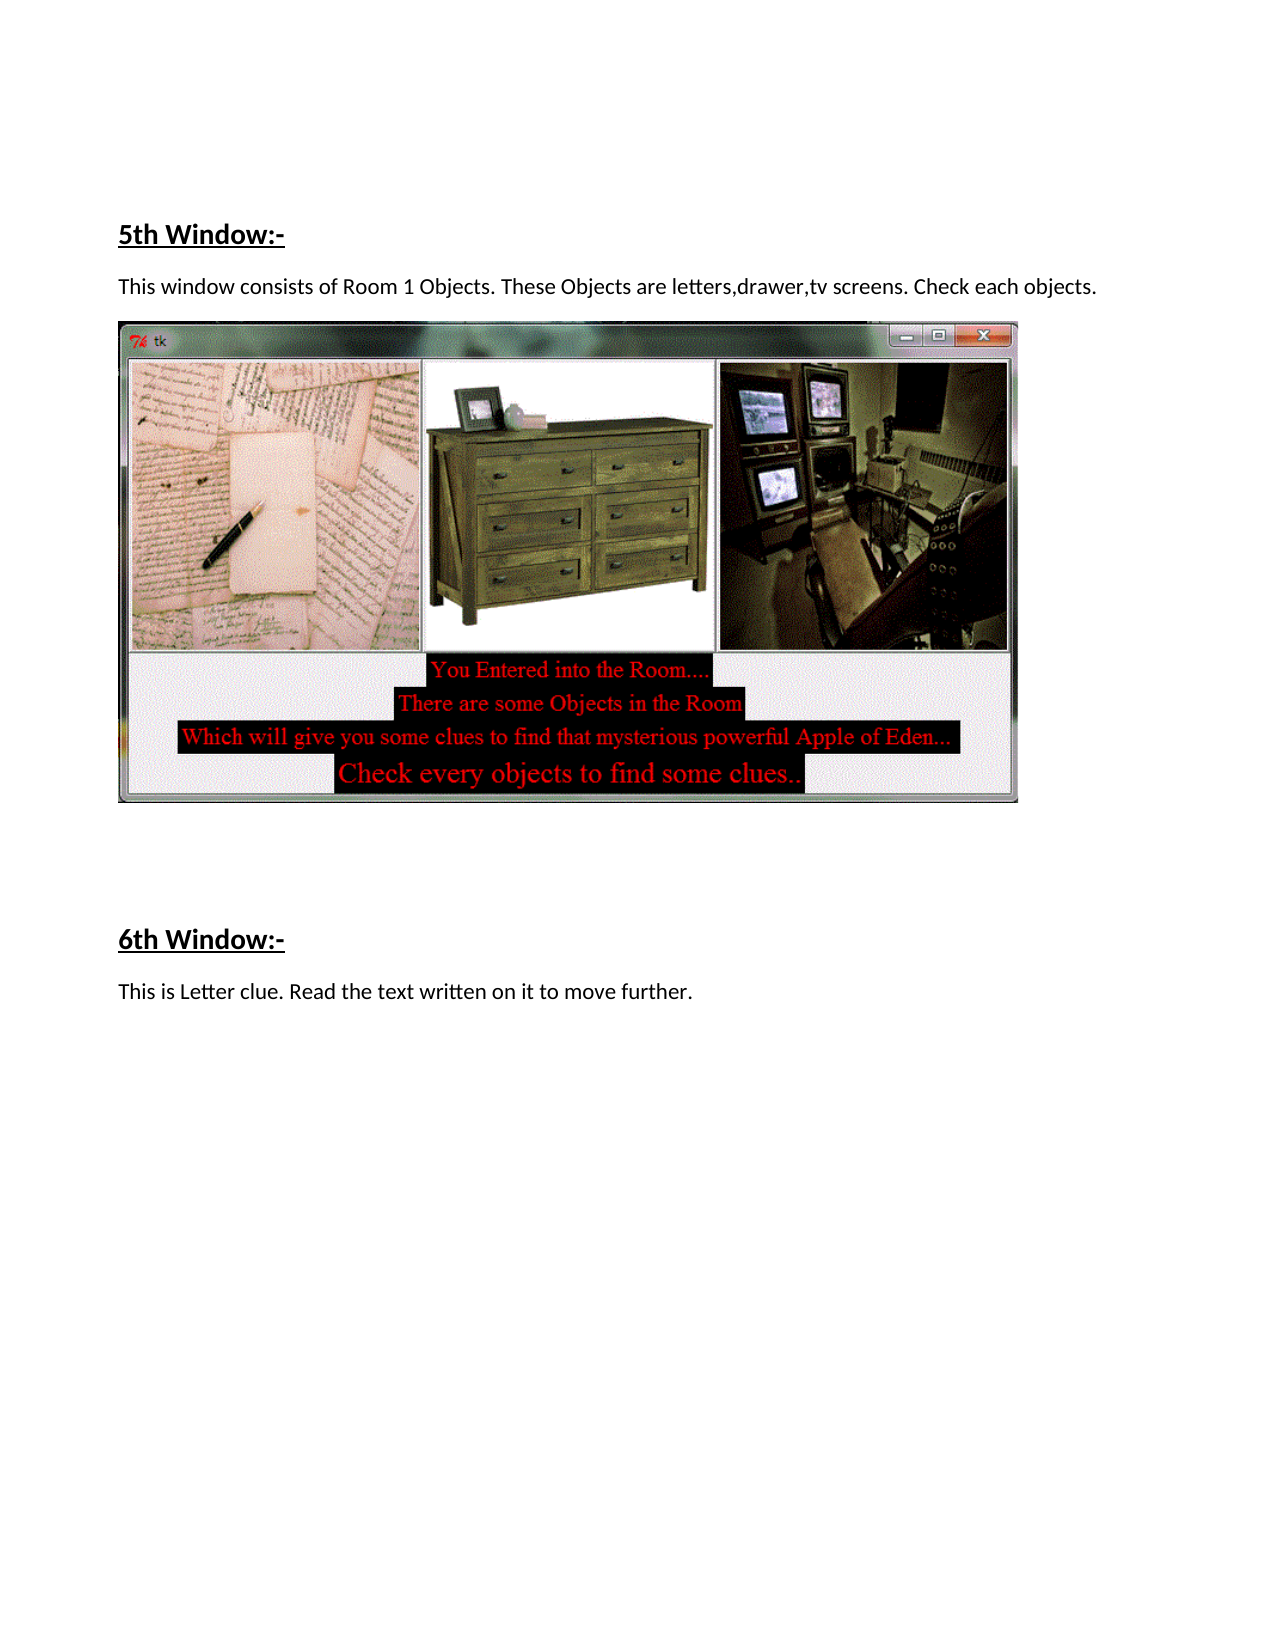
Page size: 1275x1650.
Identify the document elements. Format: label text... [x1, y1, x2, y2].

text 6th Window:- [118, 921, 1157, 957]
text 5th Window:- [118, 216, 1157, 251]
text This window consists of Room 1 Objects. These Objects are letters,drawer,tv screens. Check each objects. [118, 272, 1157, 300]
text This is Letter clue. Read the text written on it to move further. [118, 977, 1157, 1005]
